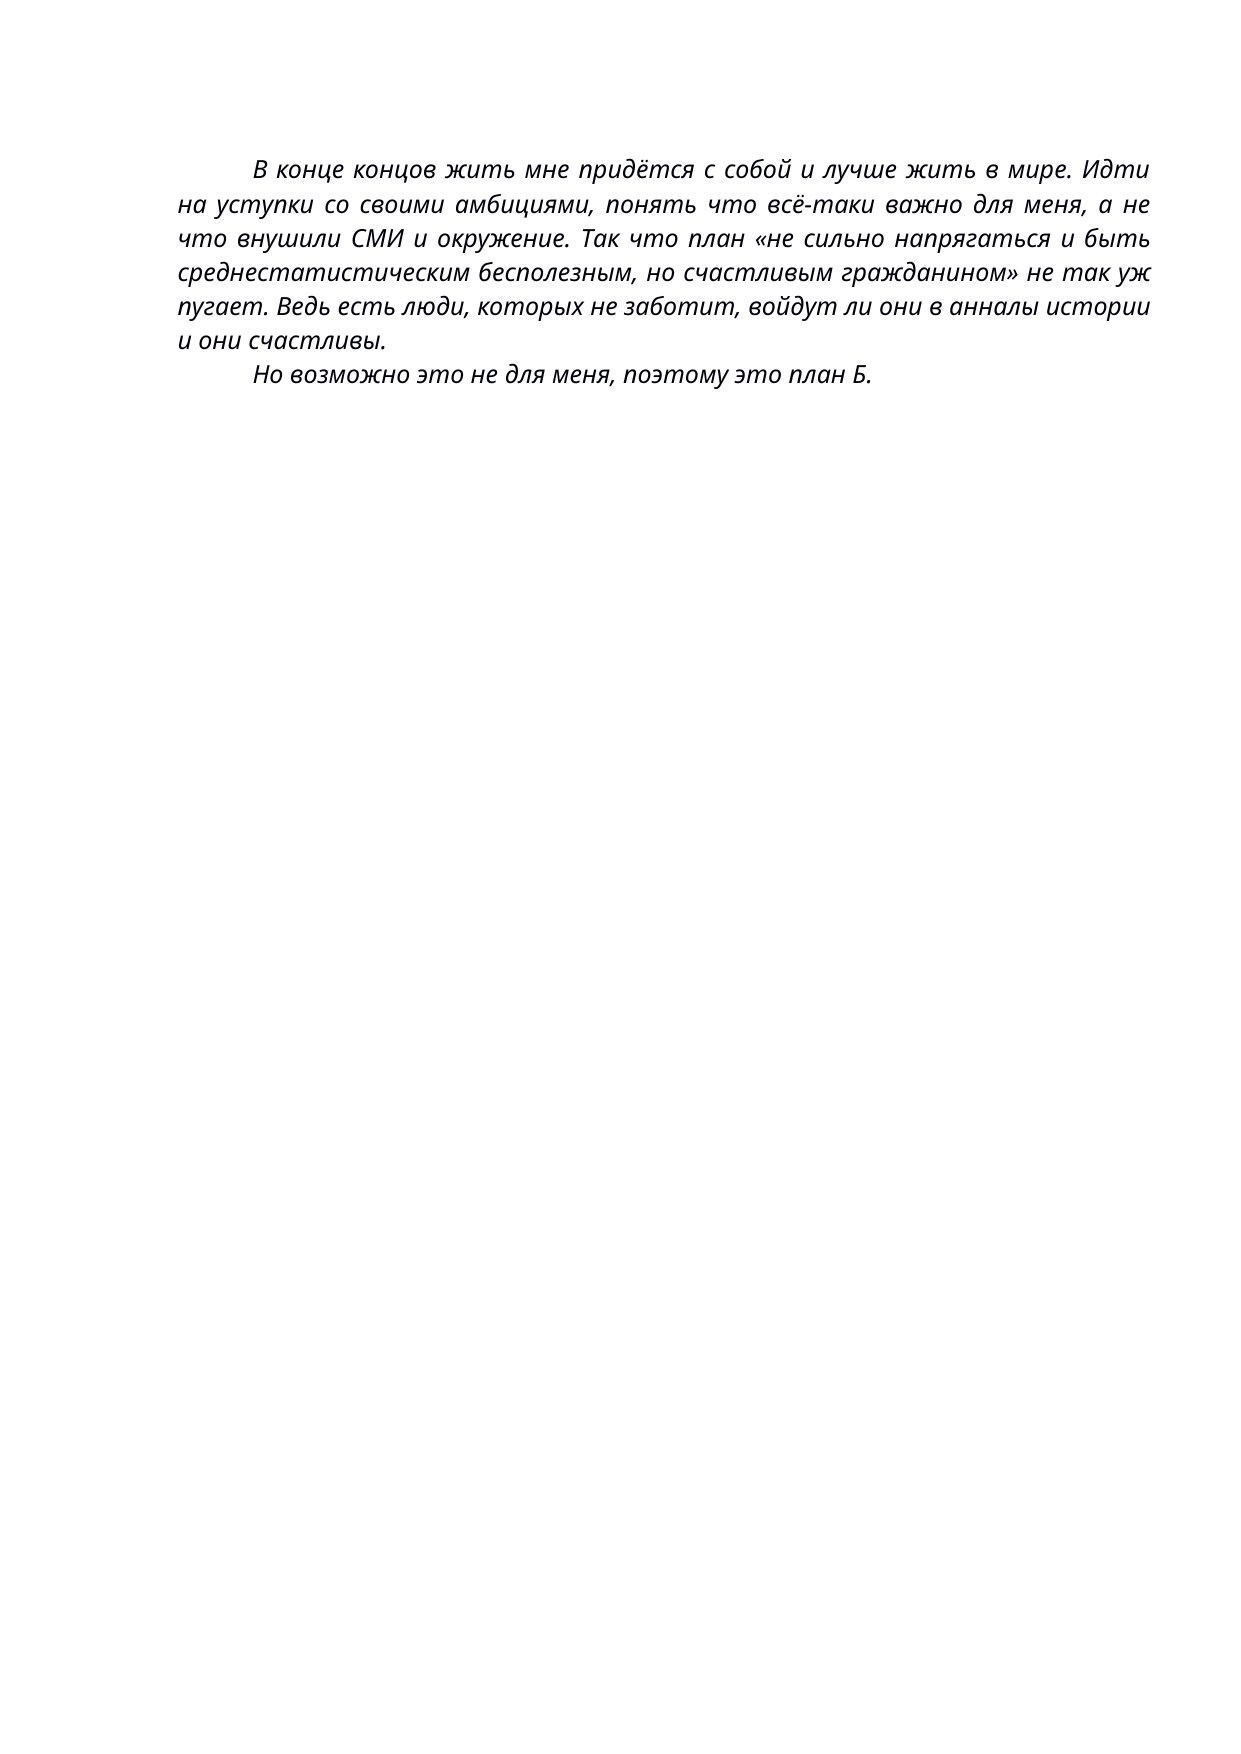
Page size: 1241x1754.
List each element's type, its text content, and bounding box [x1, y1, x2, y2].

text Но возможно это не для меня, поэтому это план Б. [177, 357, 1152, 391]
text В конце концов жить мне придётся с собой и лучше жить в мире. Идти на уступки со своими амбициями, понять что всё-таки важно для меня, а не что внушили СМИ и окружение. Так что план «не сильно напрягаться и быть среднестатистическим бесполезным, но счастливым гражданином» не так уж пугает. Ведь есть люди, которых не заботит, войдут ли они в анналы истории и они счастливы. [177, 152, 1152, 357]
